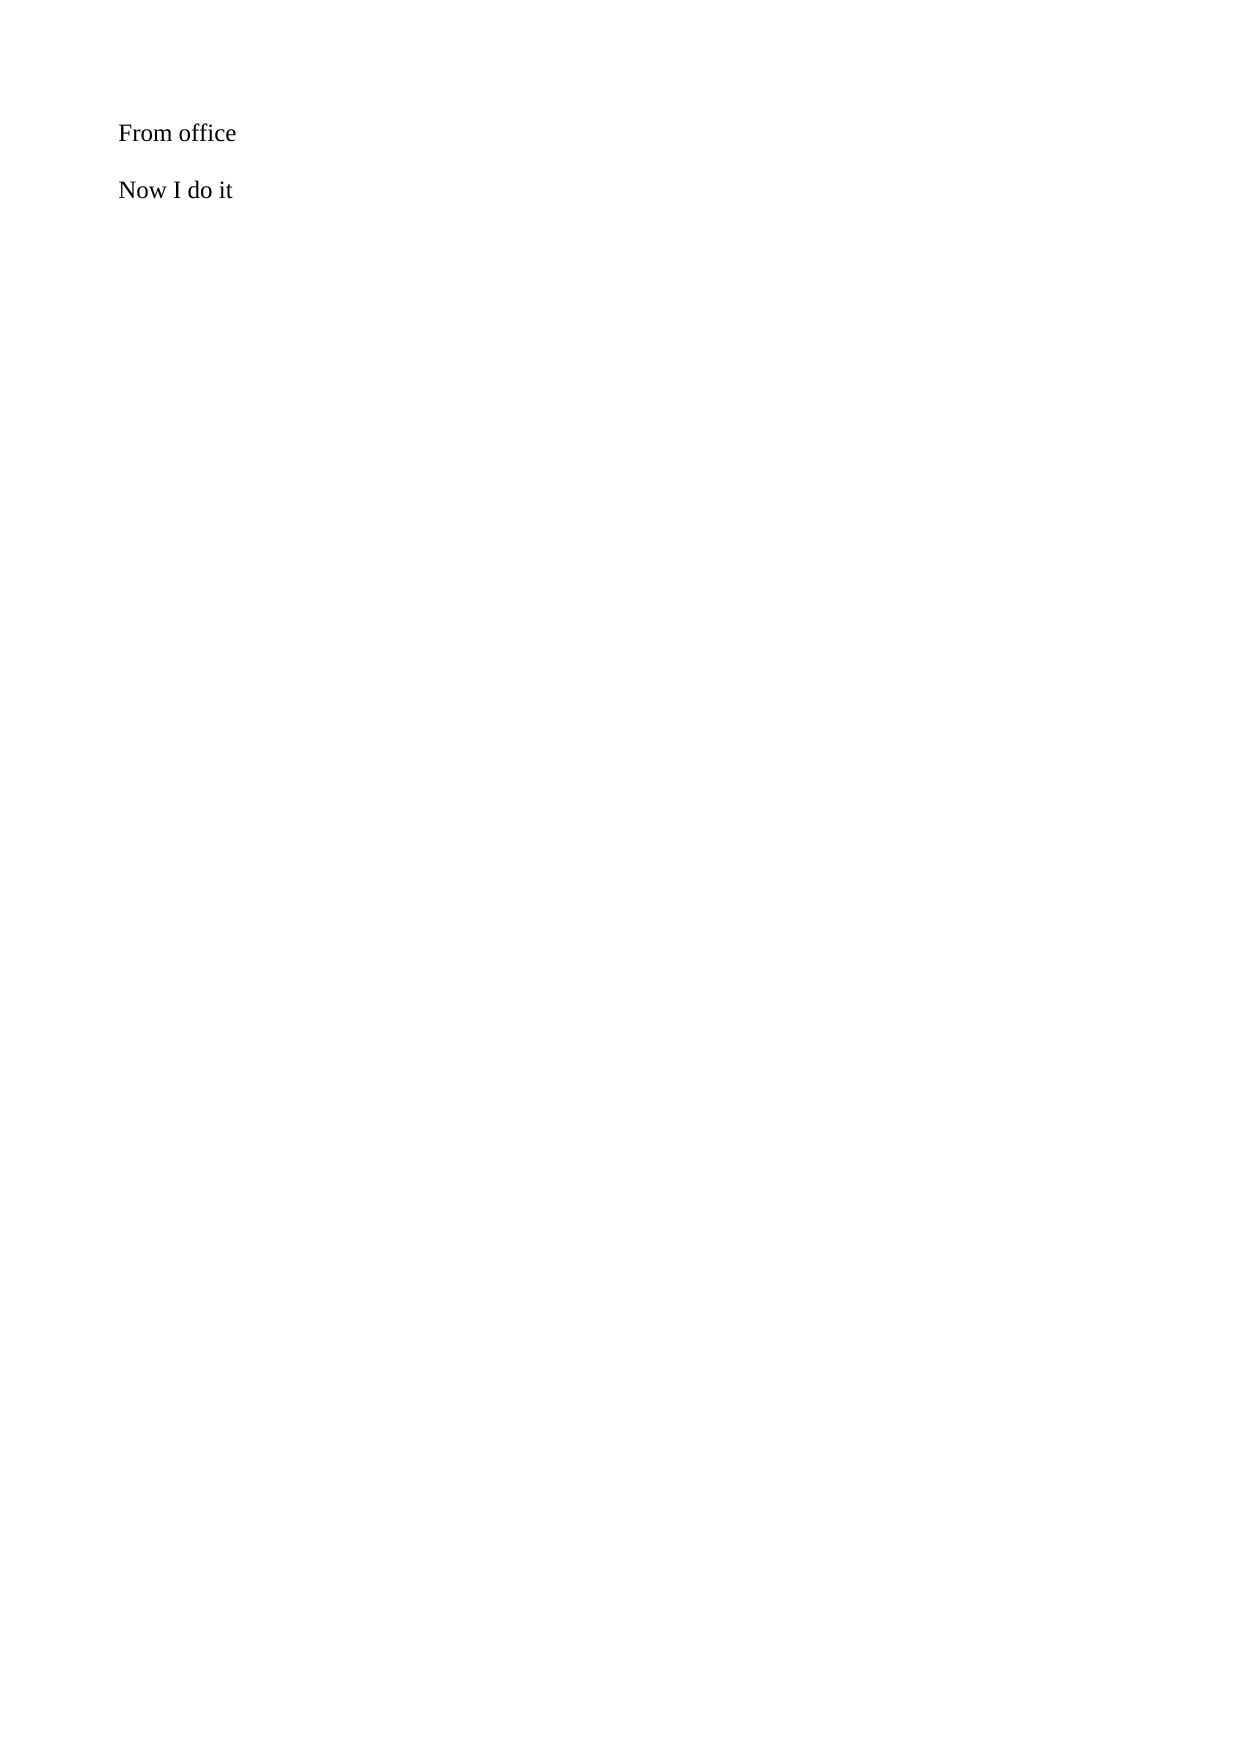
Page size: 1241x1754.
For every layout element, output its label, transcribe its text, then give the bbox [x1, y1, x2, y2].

text Now I do it [118, 176, 1122, 204]
text From office [118, 118, 1122, 147]
